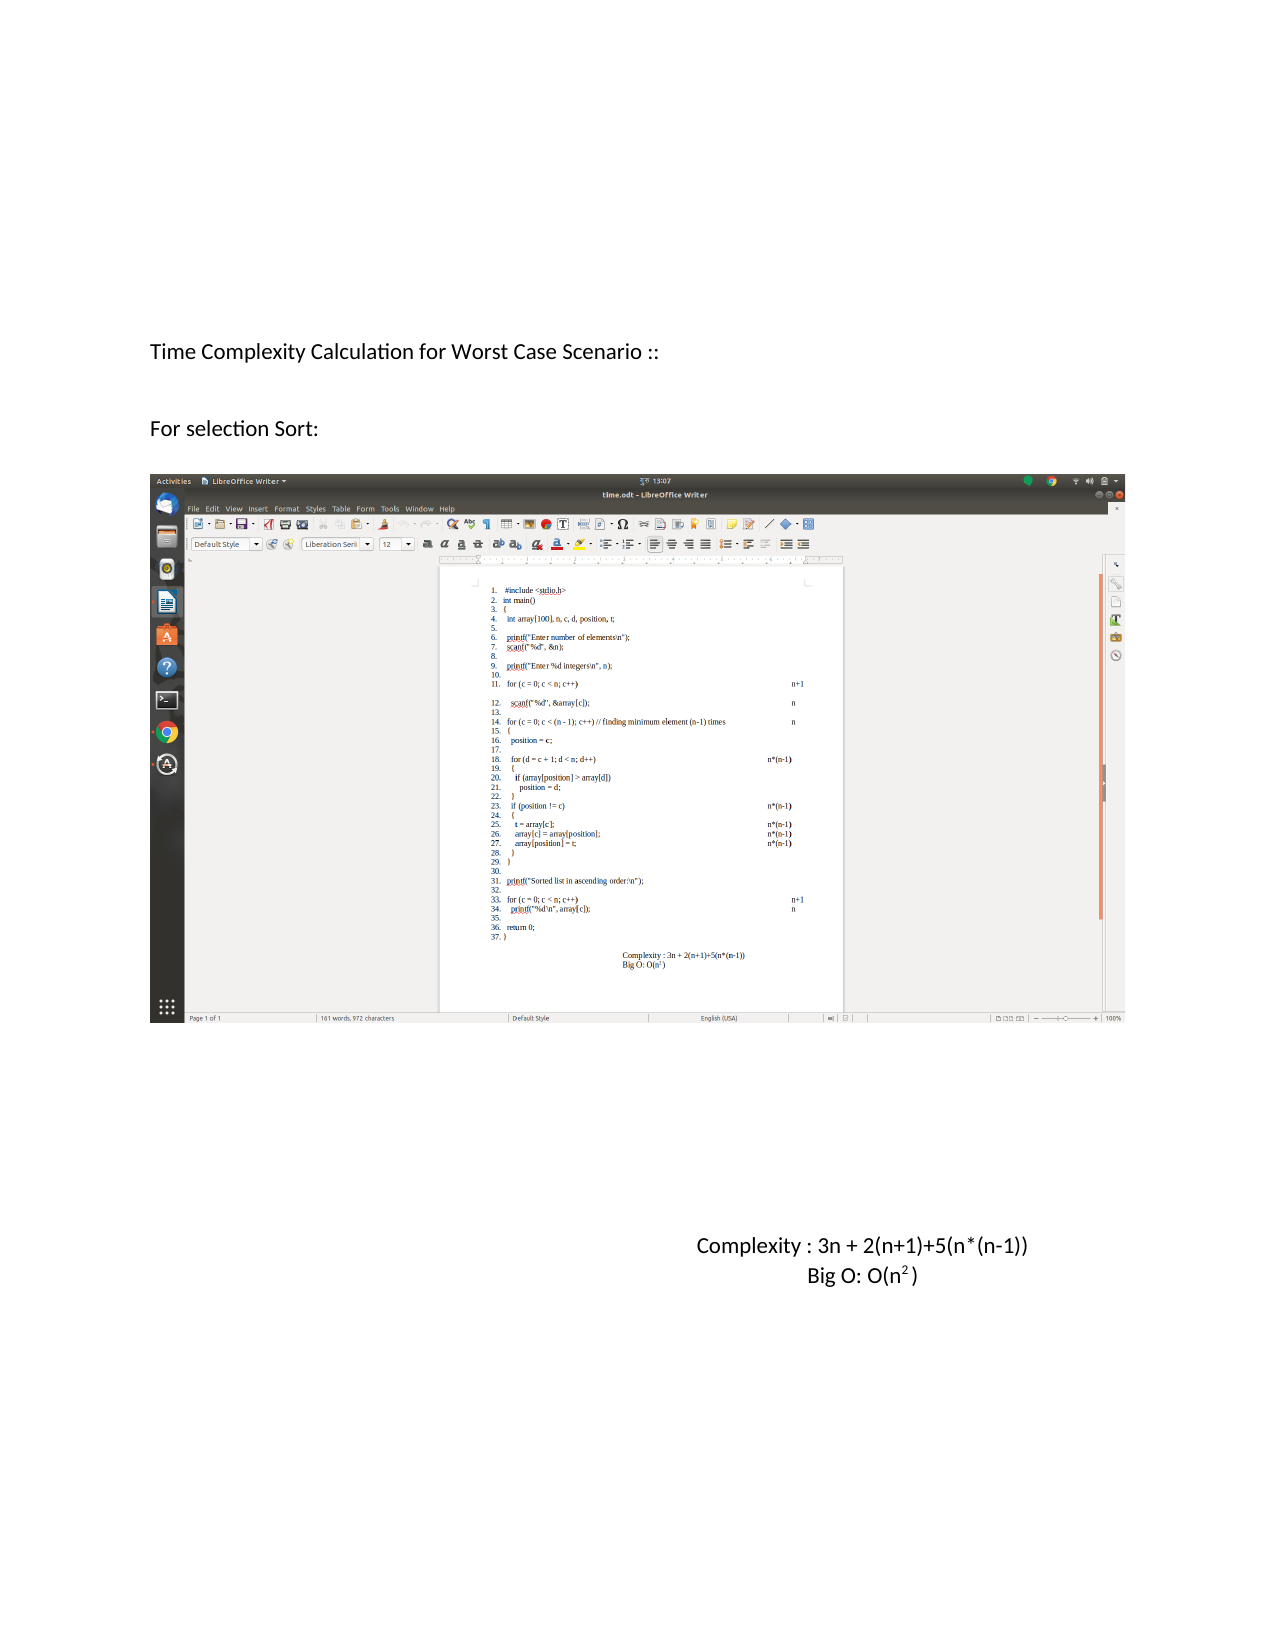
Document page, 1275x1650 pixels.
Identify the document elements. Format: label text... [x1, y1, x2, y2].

text Time Complexity Calculation for Worst Case Scenario :: [150, 337, 1125, 396]
picture [150, 474, 1125, 1023]
text Complexity : 3n + 2(n+1)+5(n*(n-1)) Big O: O(n2 ) [150, 1231, 1125, 1289]
text For selection Sort: [150, 414, 1125, 443]
